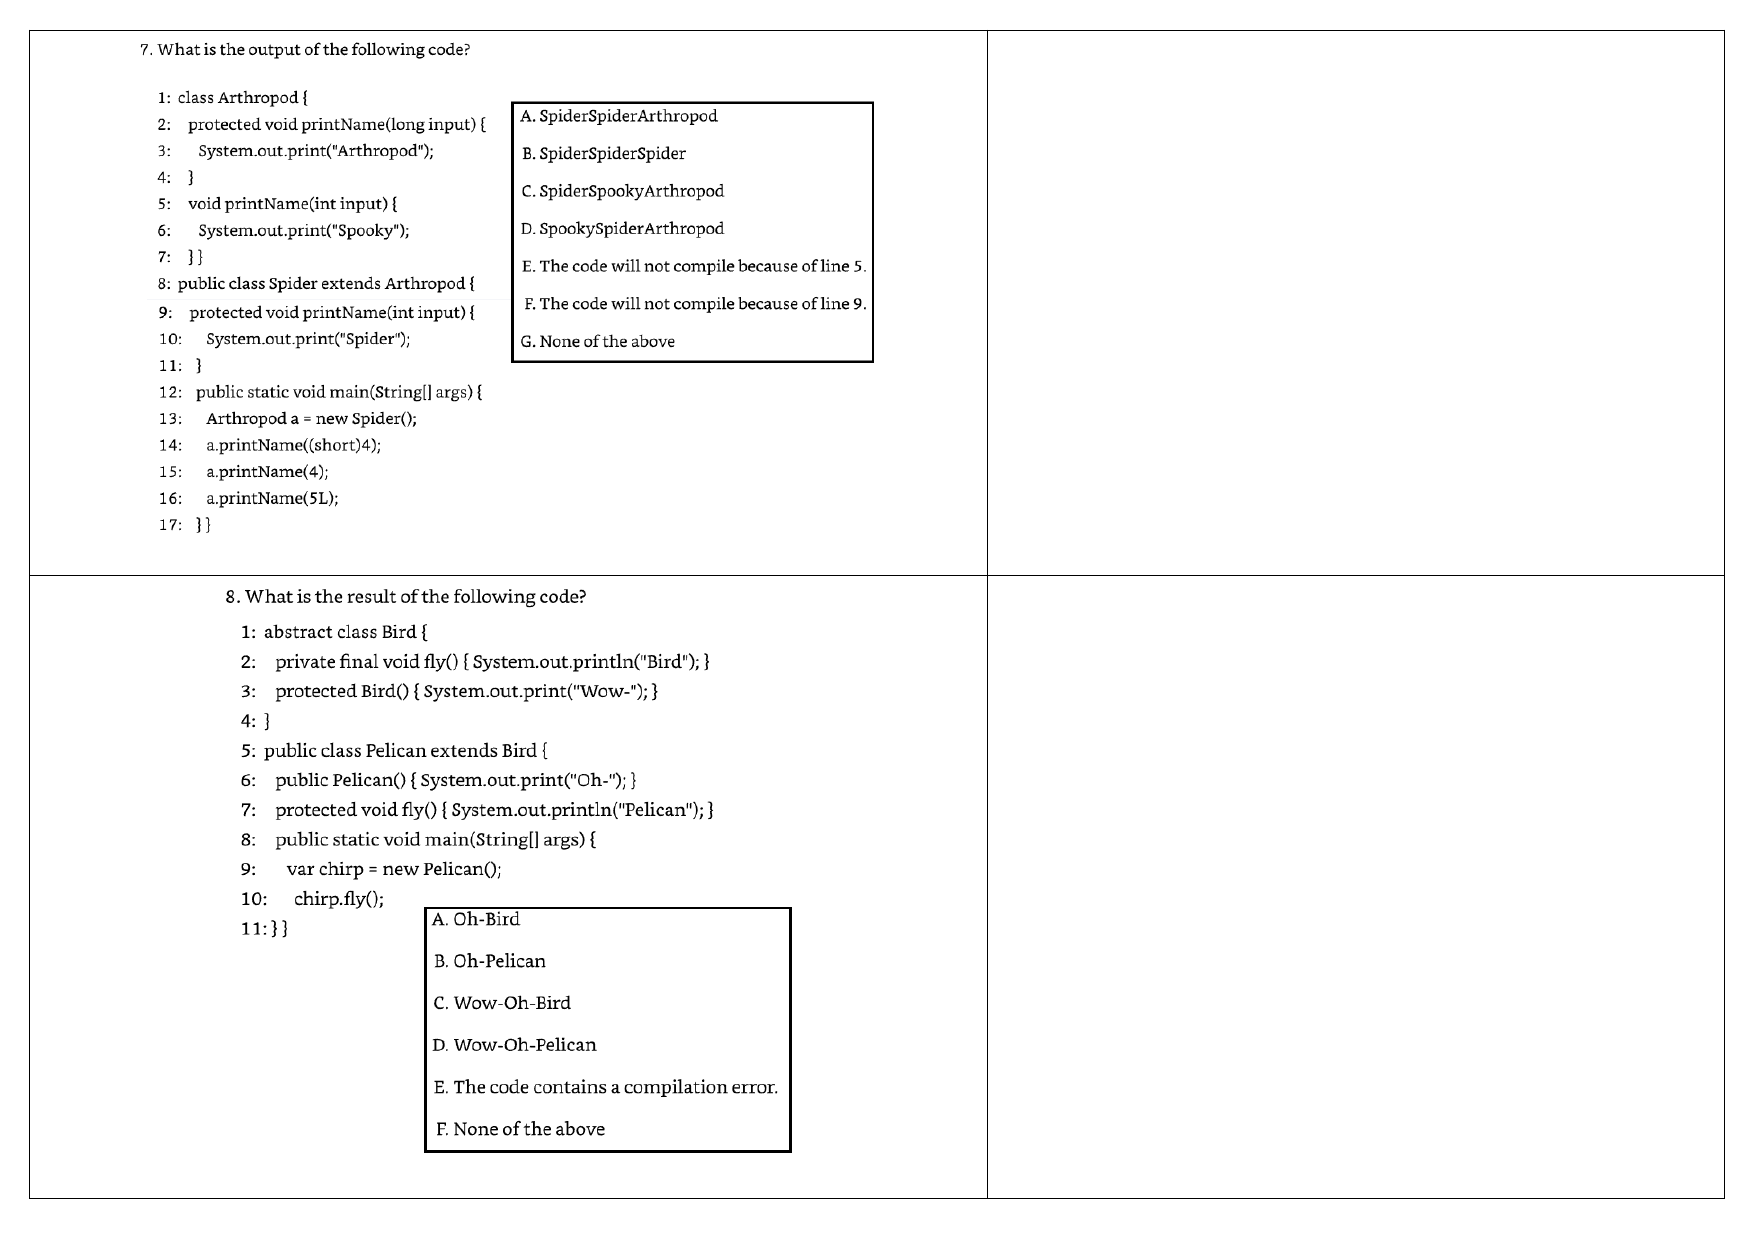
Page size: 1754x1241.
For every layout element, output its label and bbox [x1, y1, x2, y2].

picture [215, 581, 802, 1164]
picture [135, 36, 882, 541]
table_cell [30, 576, 987, 1198]
table_cell [988, 31, 1724, 574]
table_cell [988, 576, 1724, 1198]
table_cell [30, 31, 987, 574]
